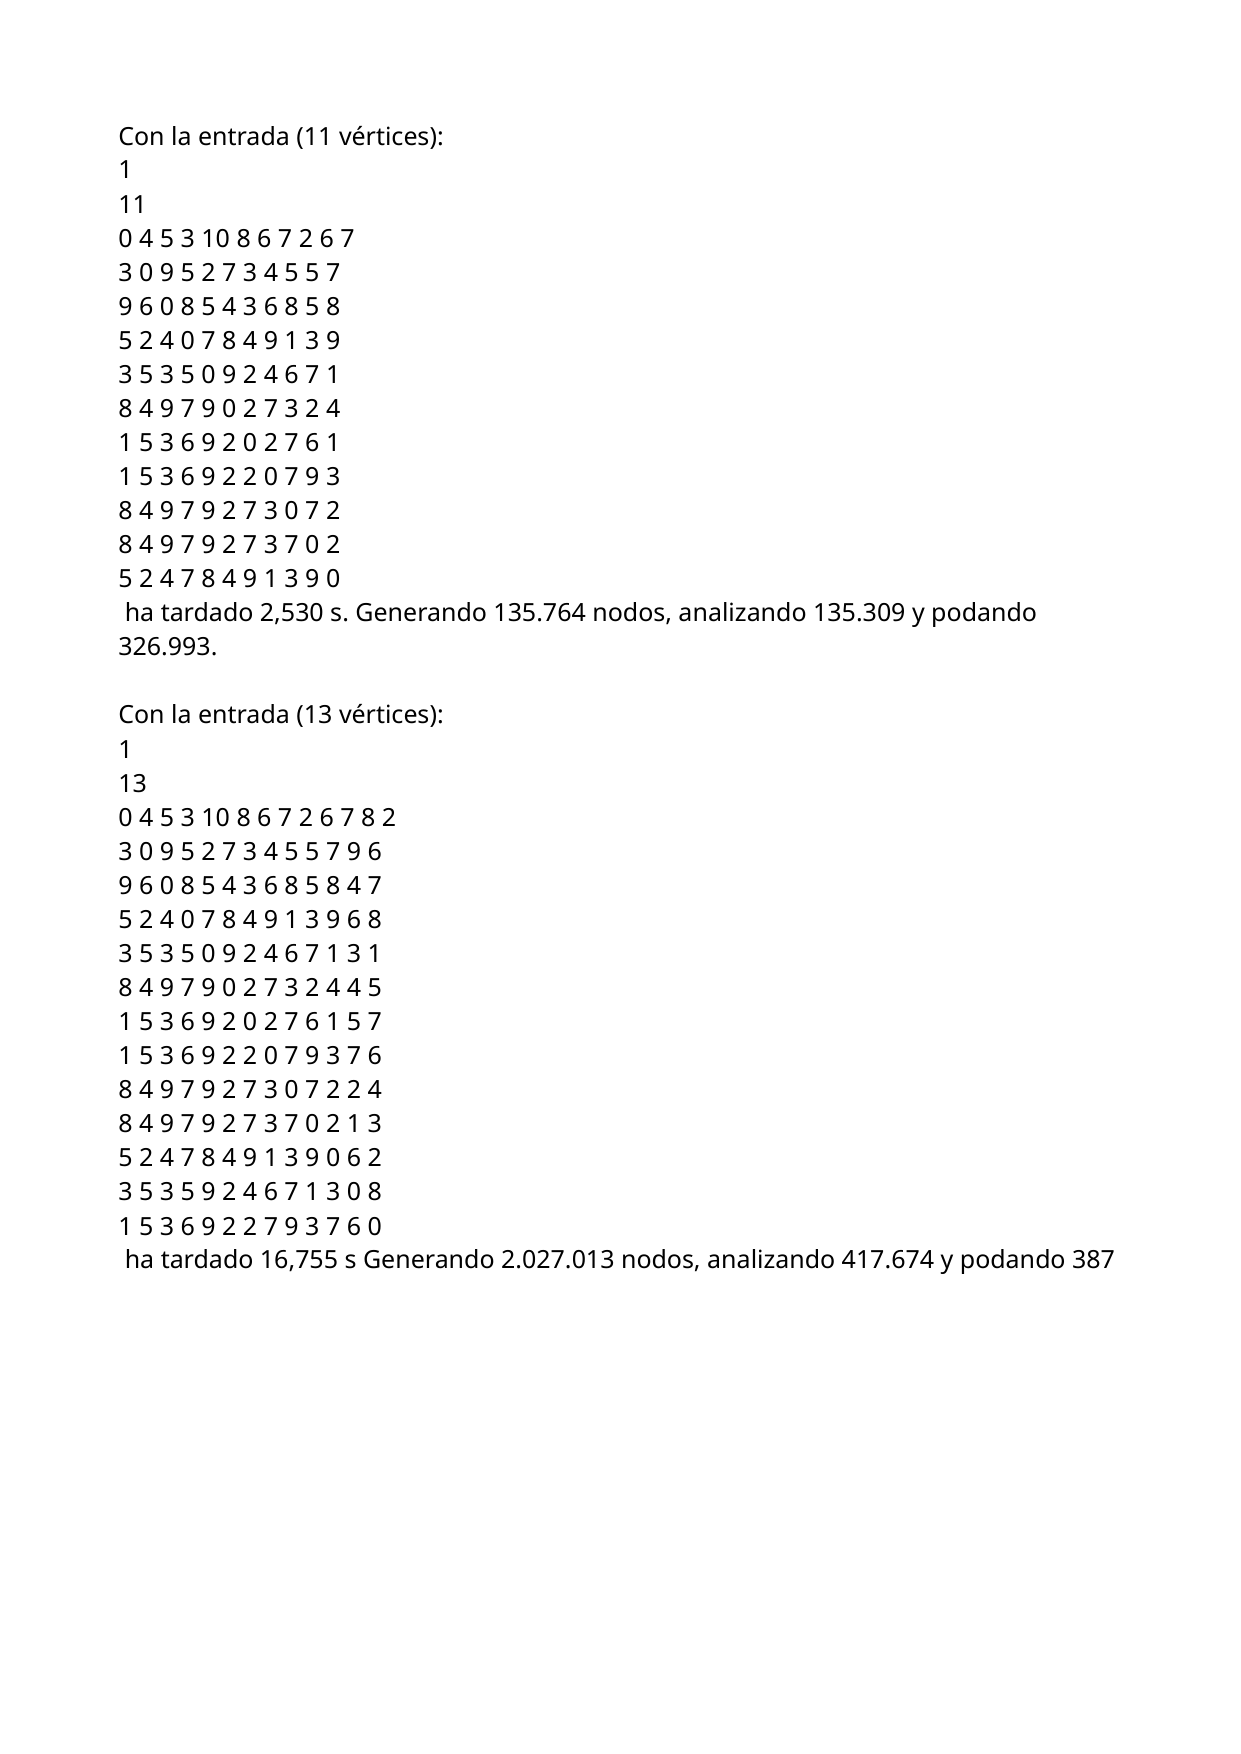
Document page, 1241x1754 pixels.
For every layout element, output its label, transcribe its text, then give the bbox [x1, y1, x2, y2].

text 1 [118, 152, 1122, 186]
text 5 2 4 0 7 8 4 9 1 3 9 6 8 [118, 902, 1122, 936]
text 9 6 0 8 5 4 3 6 8 5 8 4 7 [118, 867, 1122, 902]
text 1 5 3 6 9 2 2 0 7 9 3 [118, 459, 1122, 493]
text 1 5 3 6 9 2 0 2 7 6 1 5 7 [118, 1004, 1122, 1038]
text 5 2 4 7 8 4 9 1 3 9 0 6 2 [118, 1140, 1122, 1174]
text 9 6 0 8 5 4 3 6 8 5 8 [118, 288, 1122, 322]
text 5 2 4 7 8 4 9 1 3 9 0 [118, 561, 1122, 595]
text 8 4 9 7 9 2 7 3 7 0 2 1 3 [118, 1106, 1122, 1140]
text 0 4 5 3 10 8 6 7 2 6 7 [118, 220, 1122, 254]
text ha tardado 2,530 s. Generando 135.764 nodos, analizando 135.309 y podando 326.993. [118, 595, 1122, 663]
text 13 [118, 765, 1122, 799]
text Con la entrada (13 vértices): [118, 697, 1122, 731]
text 3 5 3 5 0 9 2 4 6 7 1 3 1 [118, 936, 1122, 970]
text 1 [118, 731, 1122, 765]
text 8 4 9 7 9 2 7 3 7 0 2 [118, 527, 1122, 561]
text 1 5 3 6 9 2 2 0 7 9 3 7 6 [118, 1038, 1122, 1072]
text 3 5 3 5 9 2 4 6 7 1 3 0 8 [118, 1174, 1122, 1208]
text 3 5 3 5 0 9 2 4 6 7 1 [118, 357, 1122, 391]
text Con la entrada (11 vértices): [118, 118, 1122, 152]
text 1 5 3 6 9 2 2 7 9 3 7 6 0 [118, 1208, 1122, 1242]
text 3 0 9 5 2 7 3 4 5 5 7 [118, 254, 1122, 288]
text 0 4 5 3 10 8 6 7 2 6 7 8 2 [118, 799, 1122, 833]
text ha tardado 16,755 s Generando 2.027.013 nodos, analizando 417.674 y podando 387 [118, 1242, 1122, 1276]
text 8 4 9 7 9 2 7 3 0 7 2 2 4 [118, 1072, 1122, 1106]
text 8 4 9 7 9 0 2 7 3 2 4 [118, 391, 1122, 425]
text 8 4 9 7 9 0 2 7 3 2 4 4 5 [118, 970, 1122, 1004]
text 5 2 4 0 7 8 4 9 1 3 9 [118, 322, 1122, 357]
text 1 5 3 6 9 2 0 2 7 6 1 [118, 425, 1122, 459]
text 8 4 9 7 9 2 7 3 0 7 2 [118, 493, 1122, 527]
text 11 [118, 186, 1122, 220]
text 3 0 9 5 2 7 3 4 5 5 7 9 6 [118, 833, 1122, 867]
